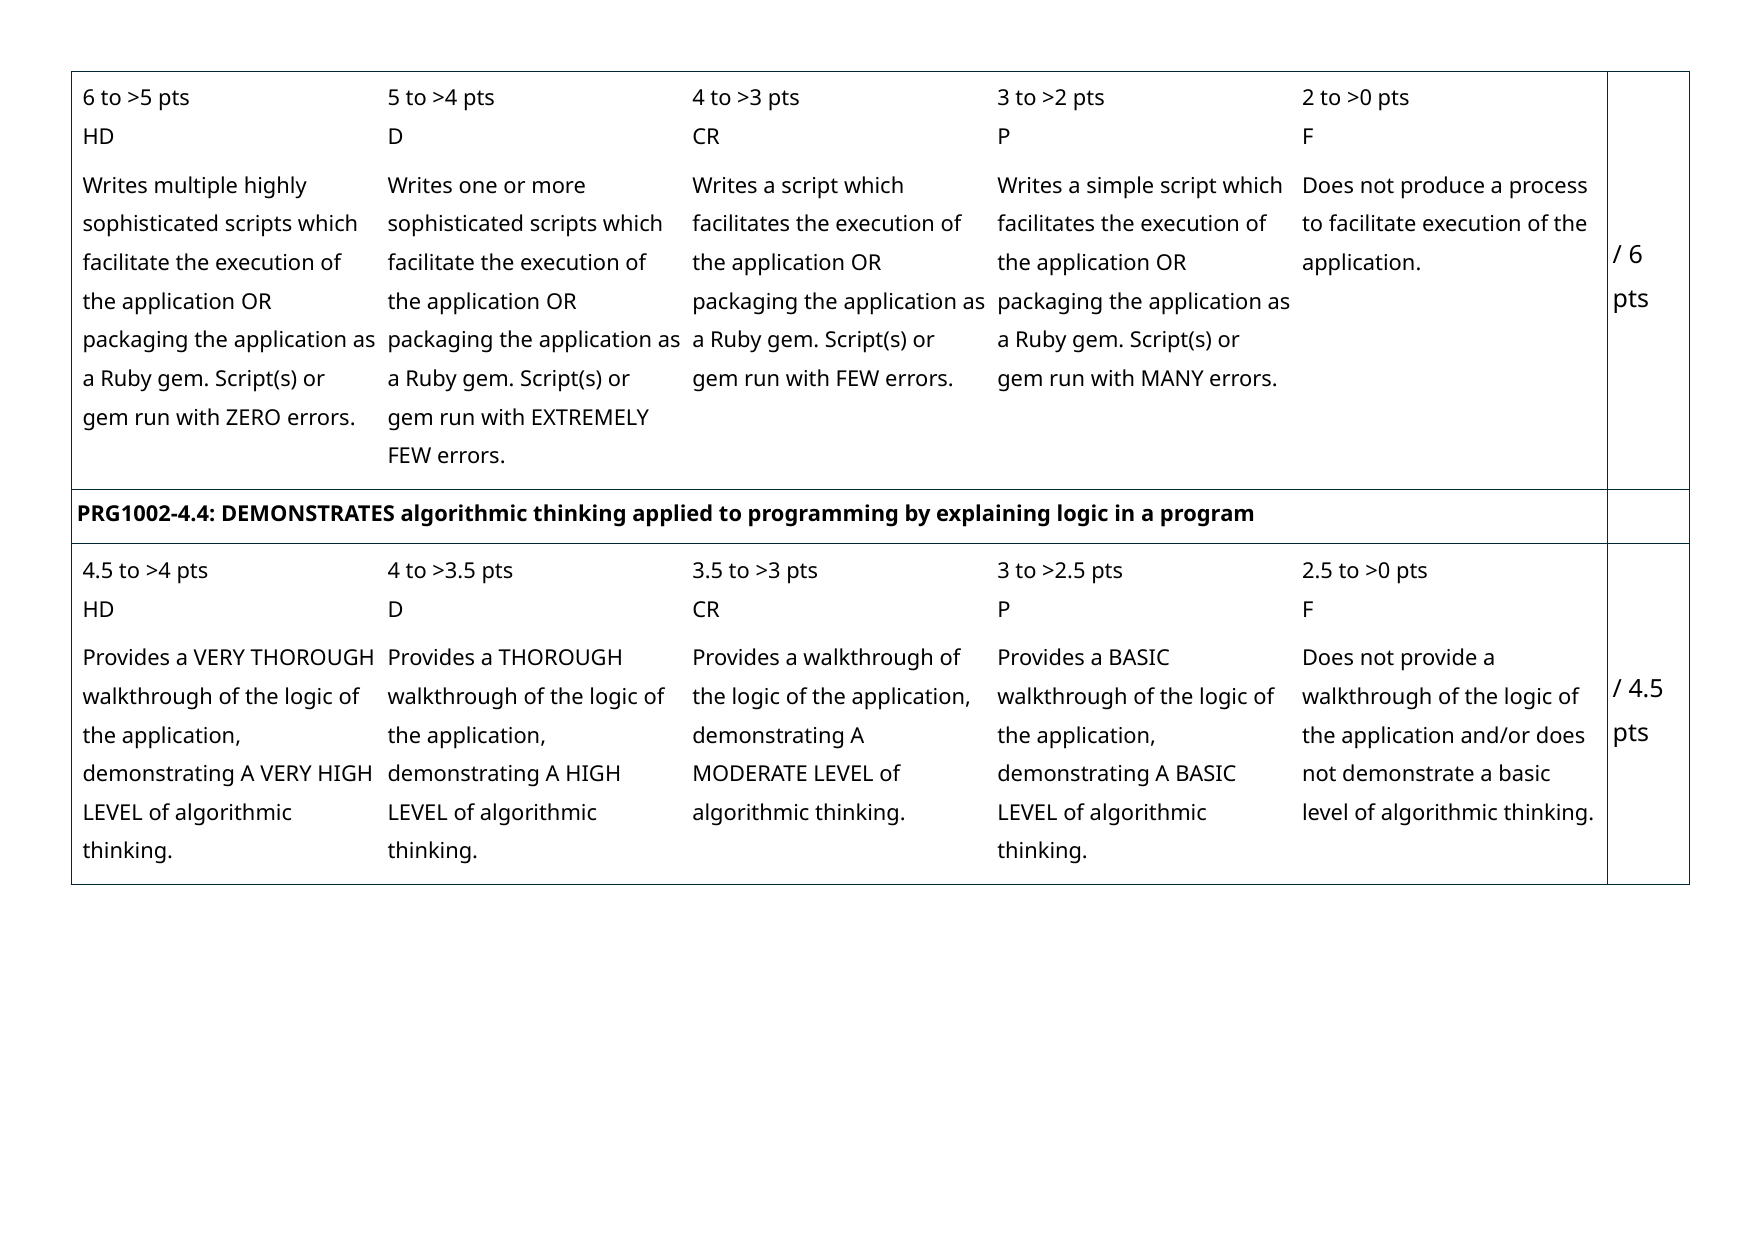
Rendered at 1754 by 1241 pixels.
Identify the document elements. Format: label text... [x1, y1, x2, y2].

table_header 5 to >4 pts D [381, 77, 686, 164]
table_header 4 to >3.5 pts D [381, 549, 686, 637]
table_cell [72, 72, 1607, 489]
table_cell / 4.5 pts [1608, 544, 1689, 884]
table_cell Writes one or more sophisticated scripts which facilitate the execution of the application OR packaging the application as a Ruby gem. Script(s) or gem run with EXTREMELY FEW errors. [381, 164, 686, 483]
table_cell PRG1002-4.4: DEMONSTRATES algorithmic thinking applied to programming by explaining logic in a program [72, 490, 1607, 543]
table_header 3 to >2.5 pts P [991, 549, 1296, 637]
table_cell Provides a THOROUGH walkthrough of the logic of the application, demonstrating A HIGH LEVEL of algorithmic thinking. [381, 637, 686, 878]
table_cell [1608, 490, 1689, 543]
table_cell Provides a walkthrough of the logic of the application, demonstrating A MODERATE LEVEL of algorithmic thinking. [686, 637, 991, 878]
table_header 2.5 to >0 pts F [1296, 549, 1601, 637]
table_header 2 to >0 pts F [1296, 77, 1601, 164]
table_cell [72, 544, 1607, 884]
table_header 3 to >2 pts P [991, 77, 1296, 164]
table_header 4.5 to >4 pts HD [77, 549, 381, 637]
table_header 4 to >3 pts CR [686, 77, 991, 164]
table_cell / 6 pts [1608, 72, 1689, 489]
table_cell Does not provide a walkthrough of the logic of the application and/or does not demonstrate a basic level of algorithmic thinking. [1296, 637, 1601, 878]
table_cell Writes multiple highly sophisticated scripts which facilitate the execution of the application OR packaging the application as a Ruby gem. Script(s) or gem run with ZERO errors. [77, 164, 381, 483]
table_cell Provides a BASIC walkthrough of the logic of the application, demonstrating A BASIC LEVEL of algorithmic thinking. [991, 637, 1296, 878]
table_cell Provides a VERY THOROUGH walkthrough of the logic of the application, demonstrating A VERY HIGH LEVEL of algorithmic thinking. [77, 637, 381, 878]
table_cell Writes a script which facilitates the execution of the application OR packaging the application as a Ruby gem. Script(s) or gem run with FEW errors. [686, 164, 991, 483]
table_header 3.5 to >3 pts CR [686, 549, 991, 637]
table_cell Does not produce a process to facilitate execution of the application. [1296, 164, 1601, 483]
table_cell Writes a simple script which facilitates the execution of the application OR packaging the application as a Ruby gem. Script(s) or gem run with MANY errors. [991, 164, 1296, 483]
table_header 6 to >5 pts HD [77, 77, 381, 164]
